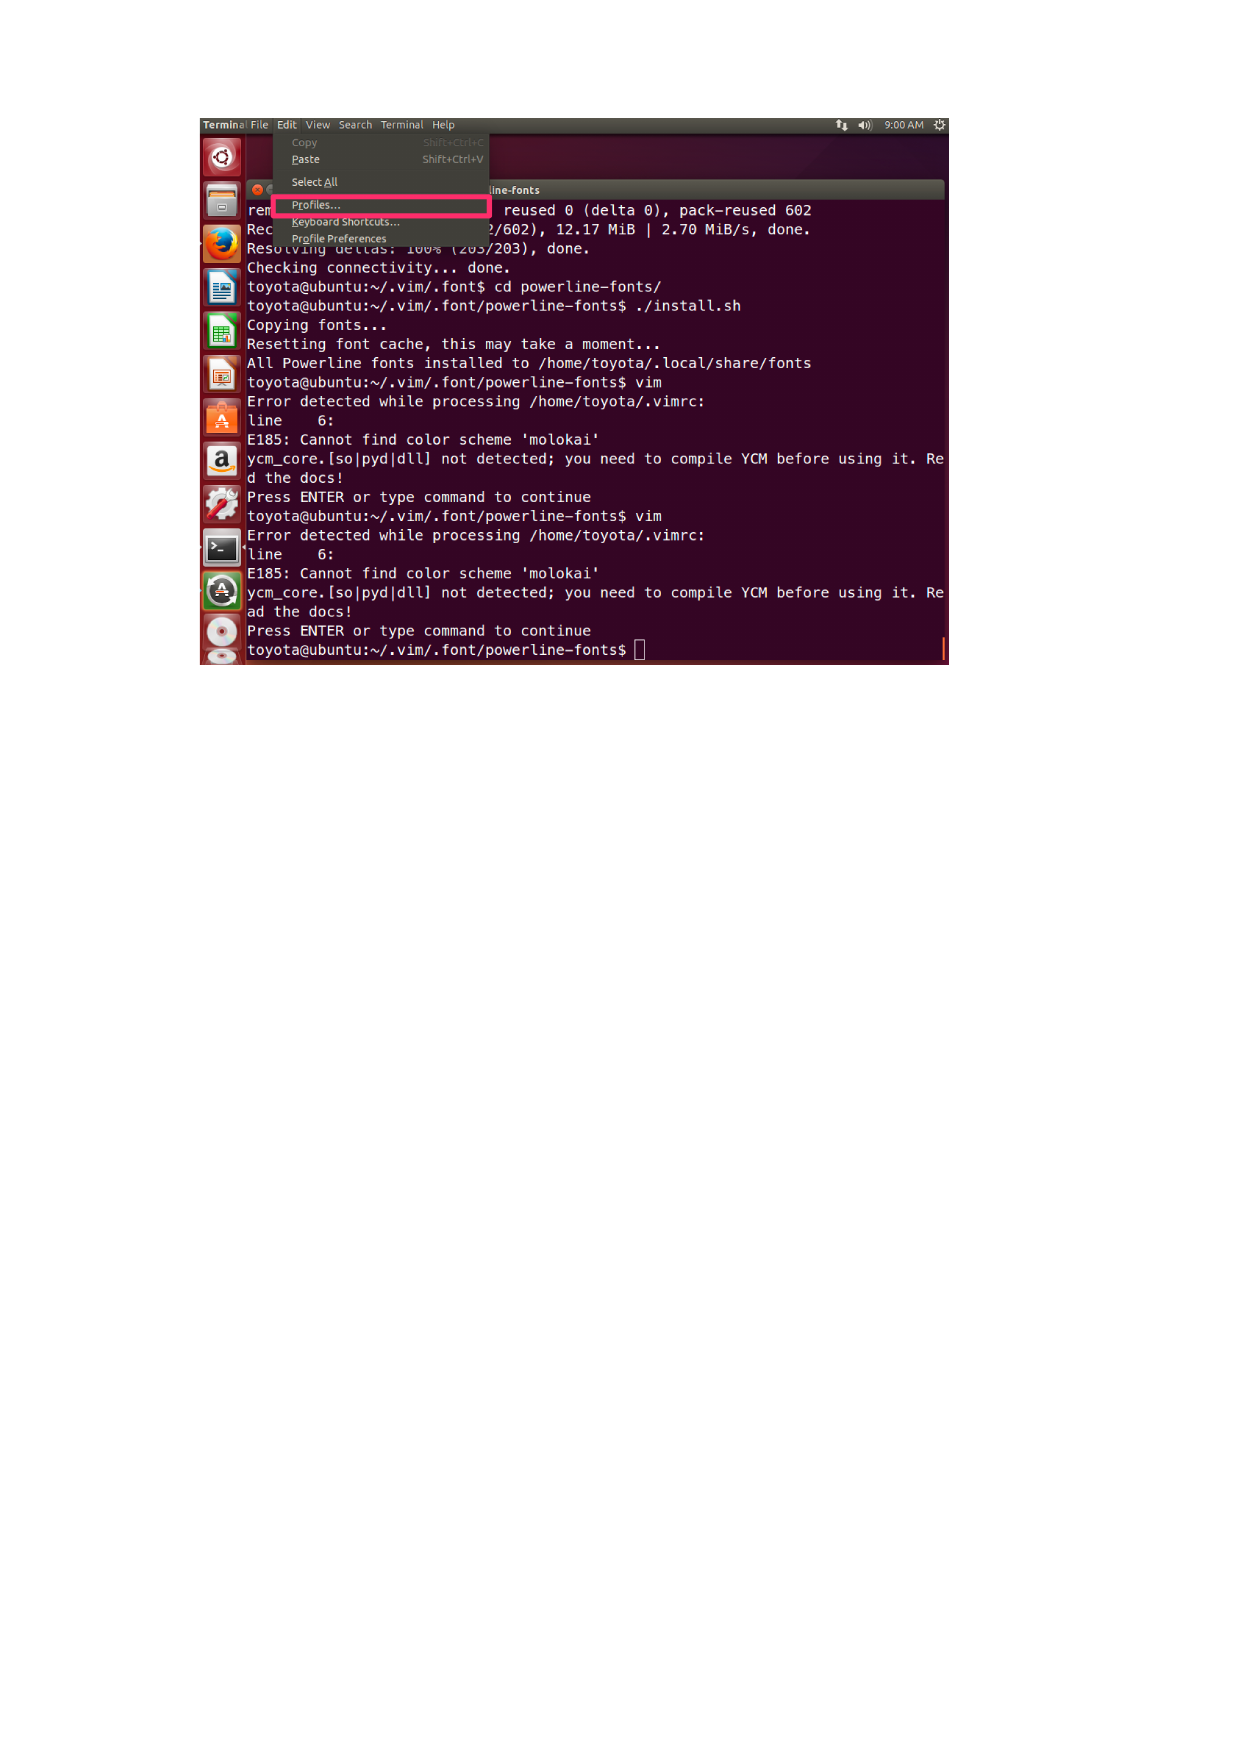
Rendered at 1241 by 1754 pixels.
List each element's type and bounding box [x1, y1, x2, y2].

picture [199, 118, 949, 665]
